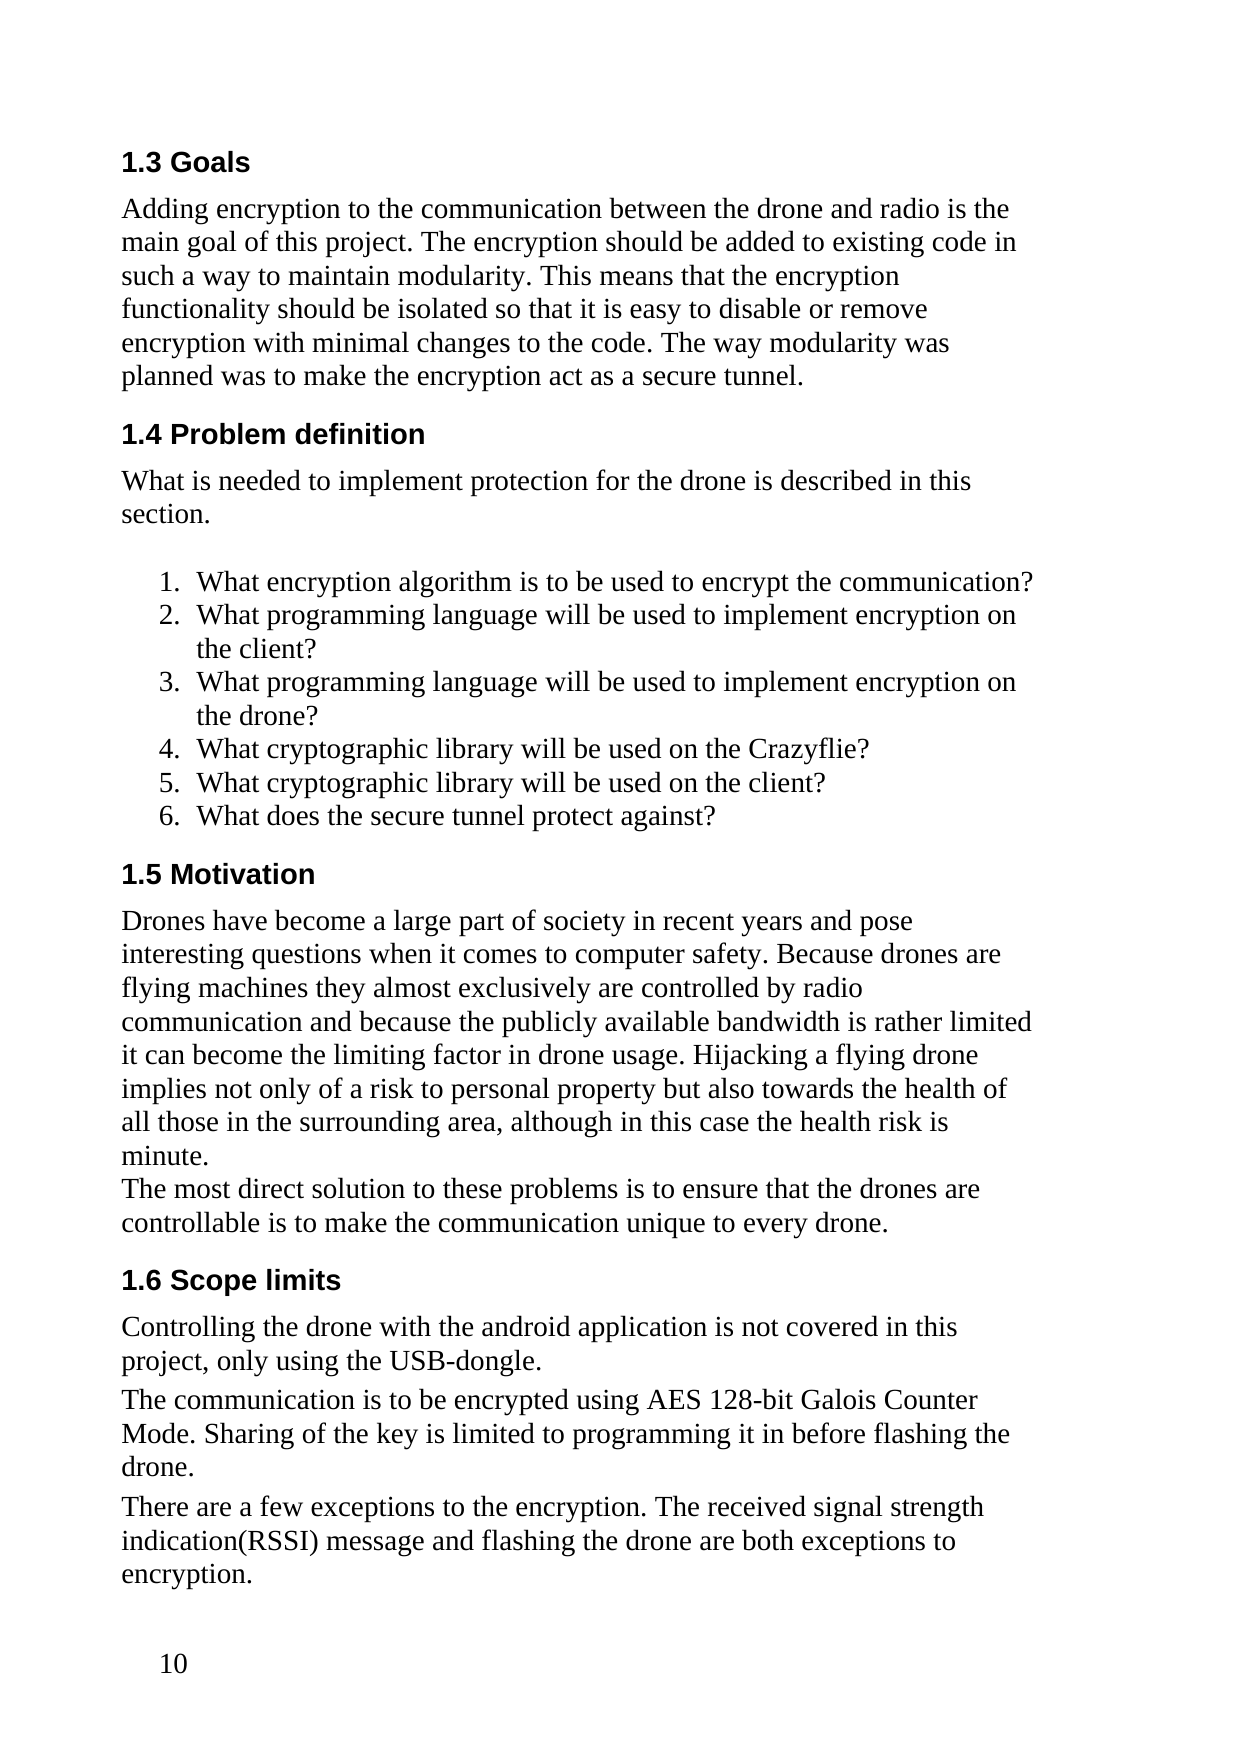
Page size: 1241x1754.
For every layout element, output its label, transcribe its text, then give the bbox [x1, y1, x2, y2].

subtitle Scope limits [121, 1263, 1042, 1297]
text Adding encryption to the communication between the drone and radio is the main goal of this project. The encryption should be added to existing code in such a way to maintain modularity. This means that the encryption functionality should be isolated so that it is easy to disable or remove encryption with minimal changes to the code. The way modularity was planned was to make the encryption act as a secure tunnel. [121, 191, 1042, 392]
subtitle Goals [121, 145, 1042, 178]
text Controlling the drone with the android application is not covered in this project, only using the USB-dongle. [121, 1309, 1042, 1377]
text The most direct solution to these problems is to ensure that the drones are controllable is to make the communication unique to every drone. [121, 1171, 1042, 1238]
text The communication is to be encrypted using AES 128-bit Galois Counter Mode. Sharing of the key is limited to programming it in before flashing the drone. [121, 1382, 1042, 1483]
list What cryptographic library will be used on the Crazyflie? [158, 731, 1042, 765]
text Drones have become a large part of society in recent years and pose interesting questions when it comes to computer safety. Because drones are flying machines they almost exclusively are controlled by radio communication and because the publicly available bandwidth is rather limited it can become the limiting factor in drone usage. Hijacking a flying drone implies not only of a risk to personal property but also towards the health of all those in the surrounding area, although in this case the health risk is minute. [121, 903, 1042, 1171]
list What does the secure tunnel protect against? [158, 798, 1042, 832]
text There are a few exceptions to the encryption. The received signal strength indication(RSSI) message and flashing the drone are both exceptions to encryption. [121, 1489, 1042, 1590]
subtitle Motivation [121, 857, 1042, 891]
list What cryptographic library will be used on the client? [158, 765, 1042, 798]
list What programming language will be used to implement encryption on the drone? [158, 664, 1042, 731]
text What is needed to implement protection for the drone is described in this section. [121, 463, 1042, 530]
list What programming language will be used to implement encryption on the client? [158, 597, 1042, 664]
subtitle Problem definition [121, 417, 1042, 451]
list What encryption algorithm is to be used to encrypt the communication? [158, 564, 1042, 597]
